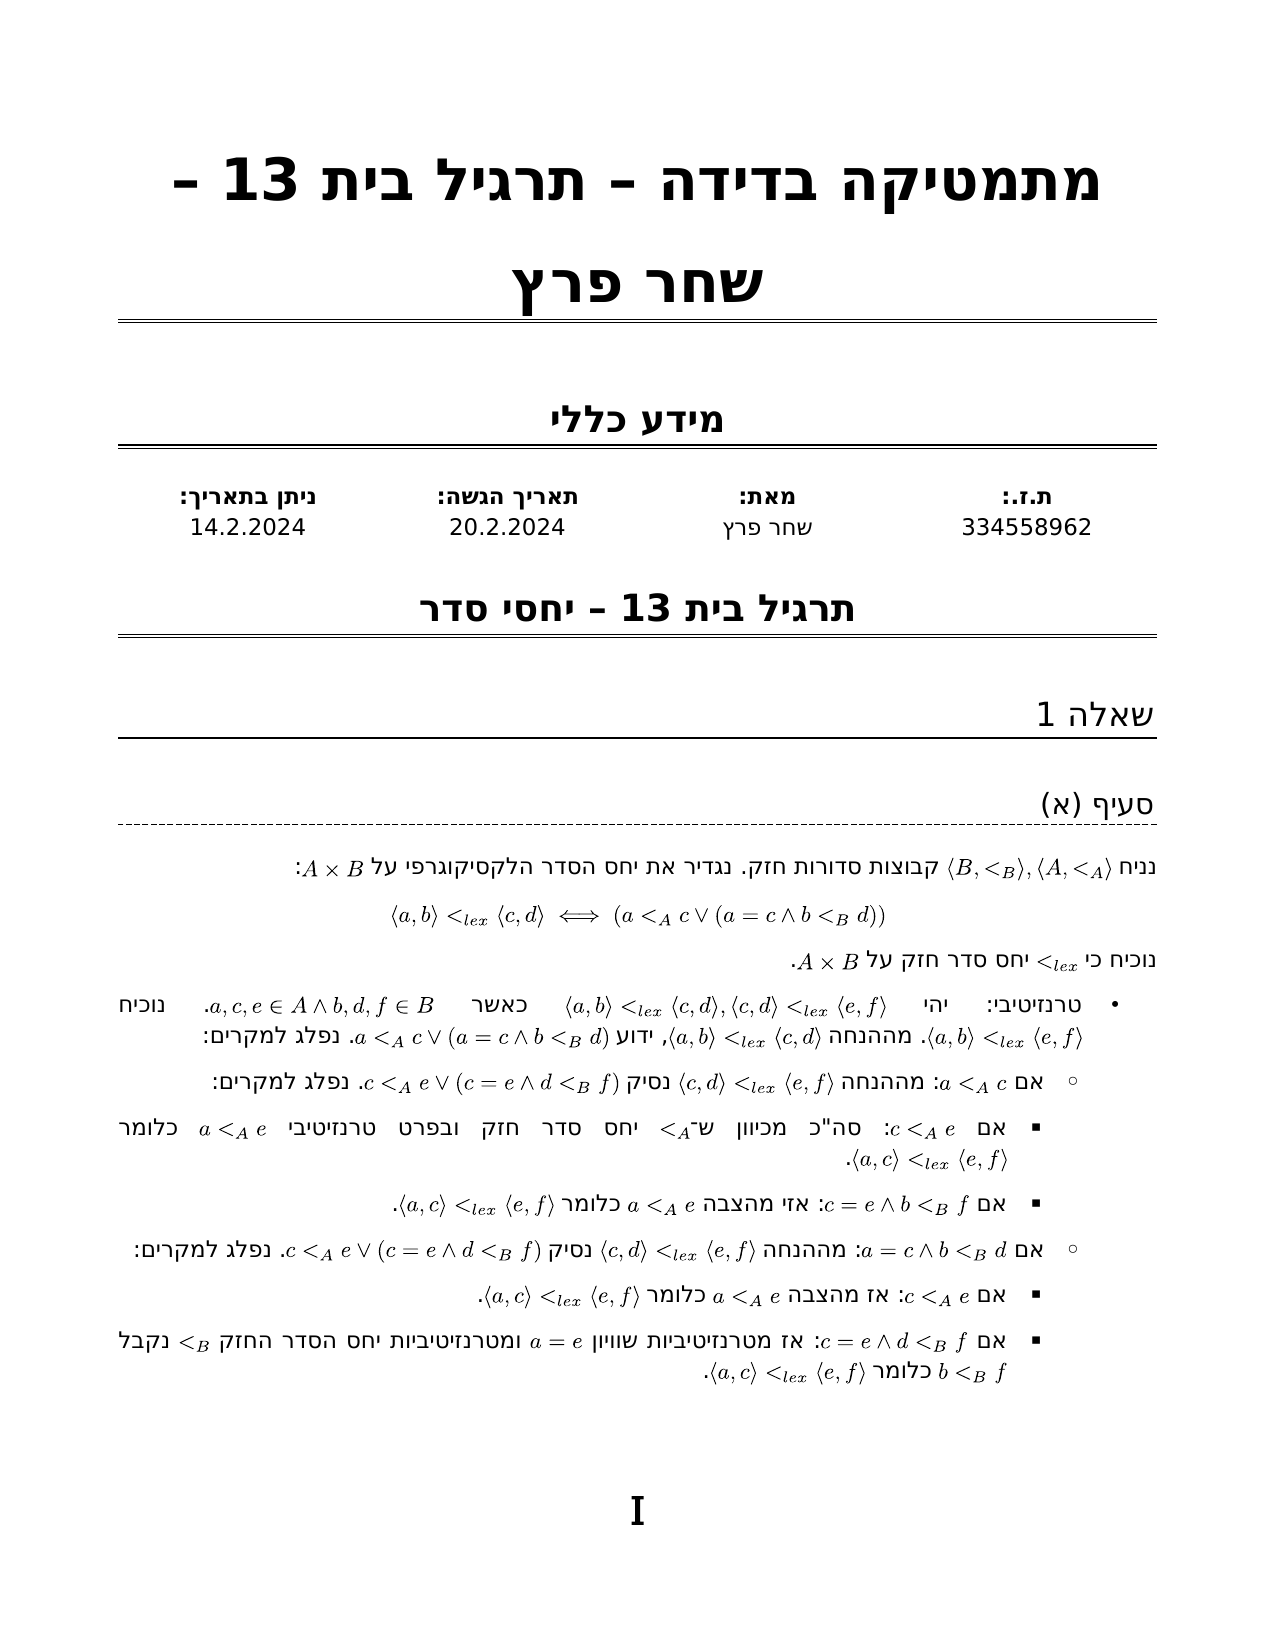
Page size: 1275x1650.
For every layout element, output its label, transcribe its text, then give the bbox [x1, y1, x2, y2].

list אם : מההנחה נסיק . נפלג למקרים: [118, 1068, 1082, 1095]
list אם : מההנחה נסיק . נפלג למקרים: [118, 1236, 1082, 1263]
text ת.ז.: 334558962 [897, 483, 1157, 541]
list אם : אזי מהצבה כלומר . [118, 1190, 1044, 1217]
subtitle תרגיל בית 13 – יחסי סדר [118, 584, 1157, 634]
list אם : אז מטרנזיטיביות שוויון ומטרנזיטיביות יחס הסדר החזק נקבל כלומר . [118, 1327, 1044, 1385]
subtitle סעיף (א) [118, 784, 1157, 824]
list אם : אז מהצבה כלומר . [118, 1281, 1044, 1308]
list טרנזיטיבי: יהי כאשר . נוכיח . מההנחה , ידוע . נפלג למקרים: [118, 992, 1119, 1050]
text ניתן בתאריך: 14.2.2024 [118, 483, 378, 541]
text תאריך הגשה: 20.2.2024 [378, 483, 637, 541]
text נניח קבוצות סדורות חזק. נגדיר את יחס הסדר הלקסיקוגרפי על : [118, 853, 1157, 881]
text נוכיח כי יחס סדר חזק על . [118, 946, 1157, 973]
subtitle מידע כללי [118, 395, 1157, 444]
text מאת: שחר פרץ [637, 483, 897, 541]
list אם : סה"כ מכיוון ש־ יחס סדר חזק ובפרט טרנזיטיבי כלומר . [118, 1114, 1044, 1172]
title מתמטיקה בדידה – תרגיל בית 13 – שחר פרץ [118, 143, 1157, 319]
subtitle שאלה 1 [118, 693, 1157, 737]
